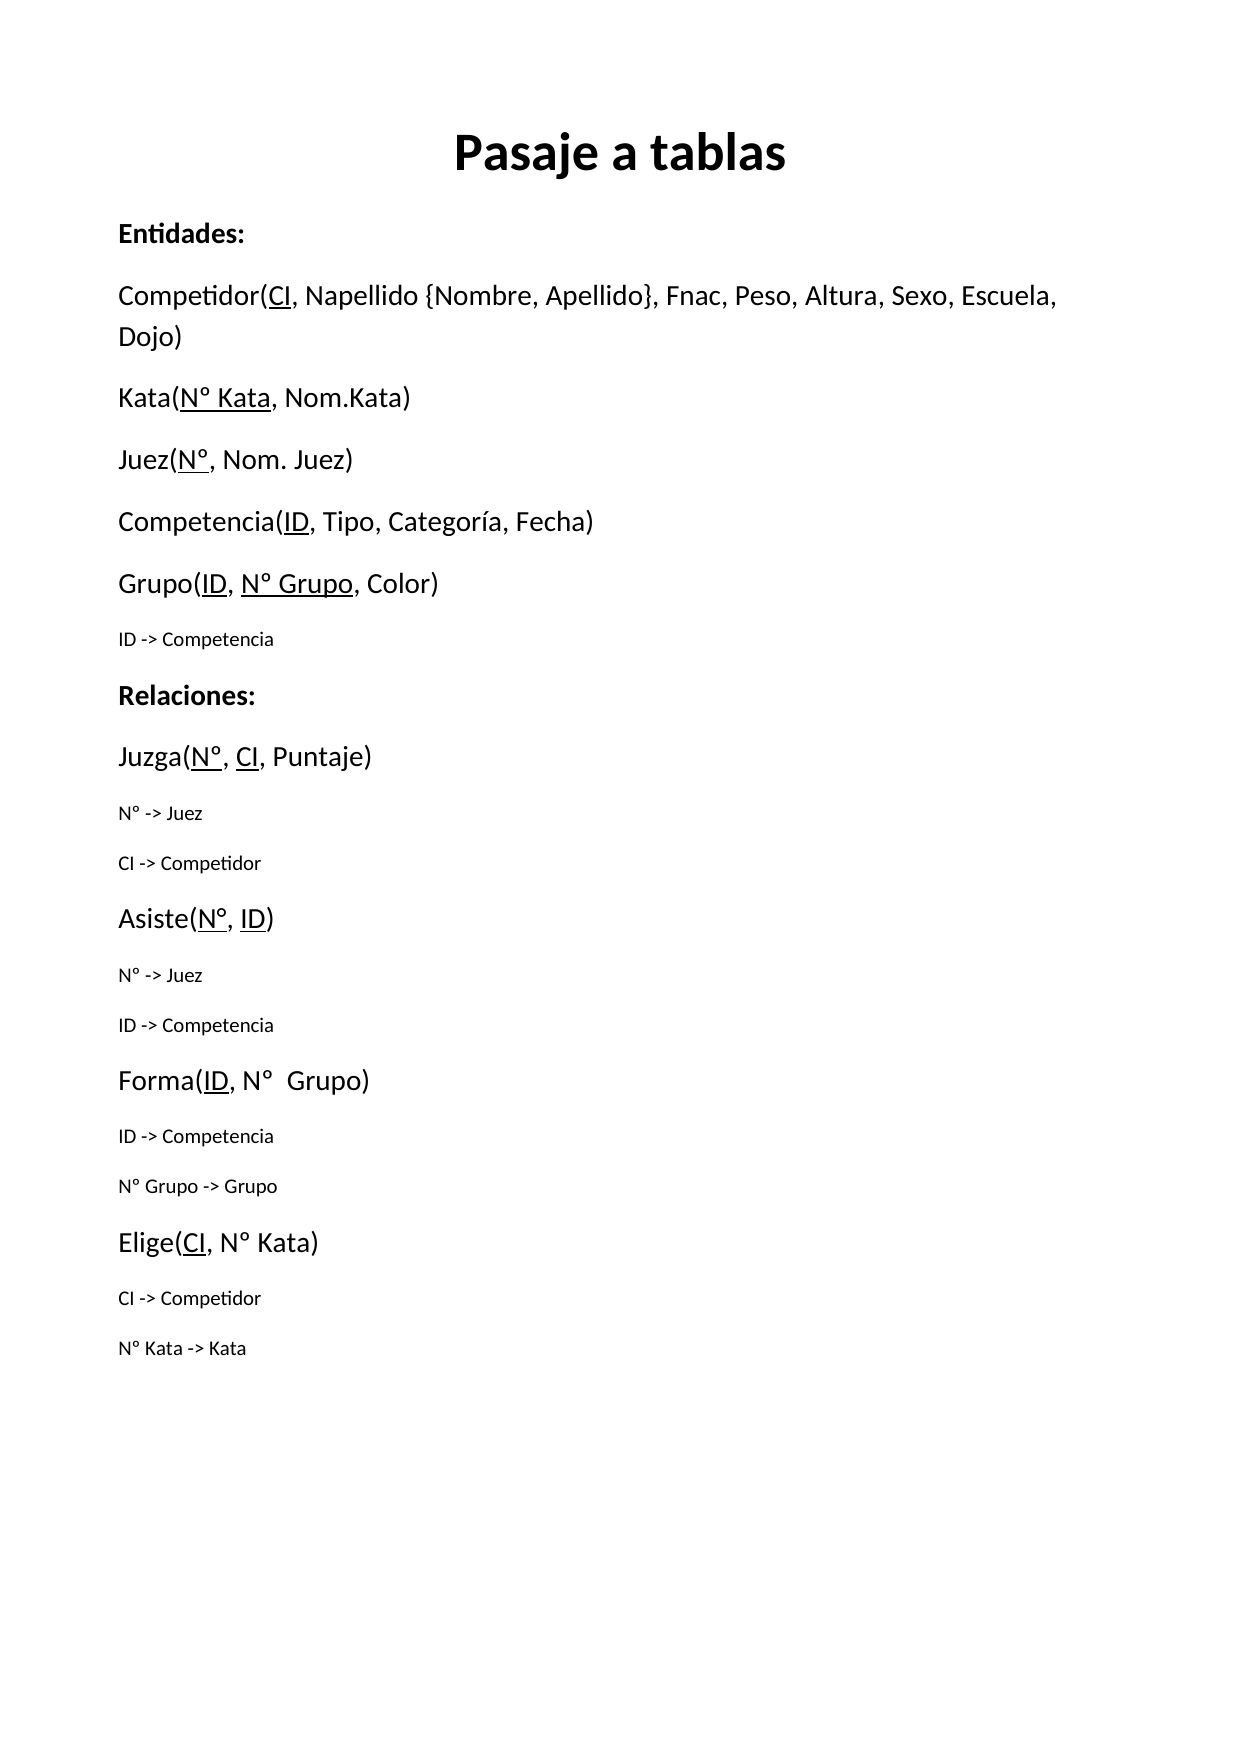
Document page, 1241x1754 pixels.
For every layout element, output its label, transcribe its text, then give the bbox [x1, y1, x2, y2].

text Pasaje a tablas [118, 118, 1122, 184]
text Kata(Nº Kata, Nom.Kata) [118, 379, 1122, 415]
text Nº Grupo -> Grupo [118, 1174, 1122, 1199]
text Asiste(N°, ID) [118, 900, 1122, 936]
text ID -> Competencia [118, 627, 1122, 652]
text Nº -> Juez [118, 962, 1122, 987]
text Relaciones: [118, 677, 1122, 712]
text Nº Kata -> Kata [118, 1335, 1122, 1361]
text Entidades: [118, 215, 1122, 251]
text CI -> Competidor [118, 1285, 1122, 1311]
text Juzga(Nº, CI, Puntaje) [118, 738, 1122, 774]
text ID -> Competencia [118, 1124, 1122, 1149]
text Juez(Nº, Nom. Juez) [118, 441, 1122, 477]
text Competencia(ID, Tipo, Categoría, Fecha) [118, 503, 1122, 539]
text Nº -> Juez [118, 800, 1122, 826]
text CI -> Competidor [118, 850, 1122, 876]
text Forma(ID, Nº Grupo) [118, 1062, 1122, 1097]
text Grupo(ID, Nº Grupo, Color) [118, 565, 1122, 600]
text Elige(CI, Nº Kata) [118, 1224, 1122, 1259]
text Competidor(CI, Napellido {Nombre, Apellido}, Fnac, Peso, Altura, Sexo, Escuela, Dojo) [118, 277, 1122, 353]
text ID -> Competencia [118, 1012, 1122, 1037]
